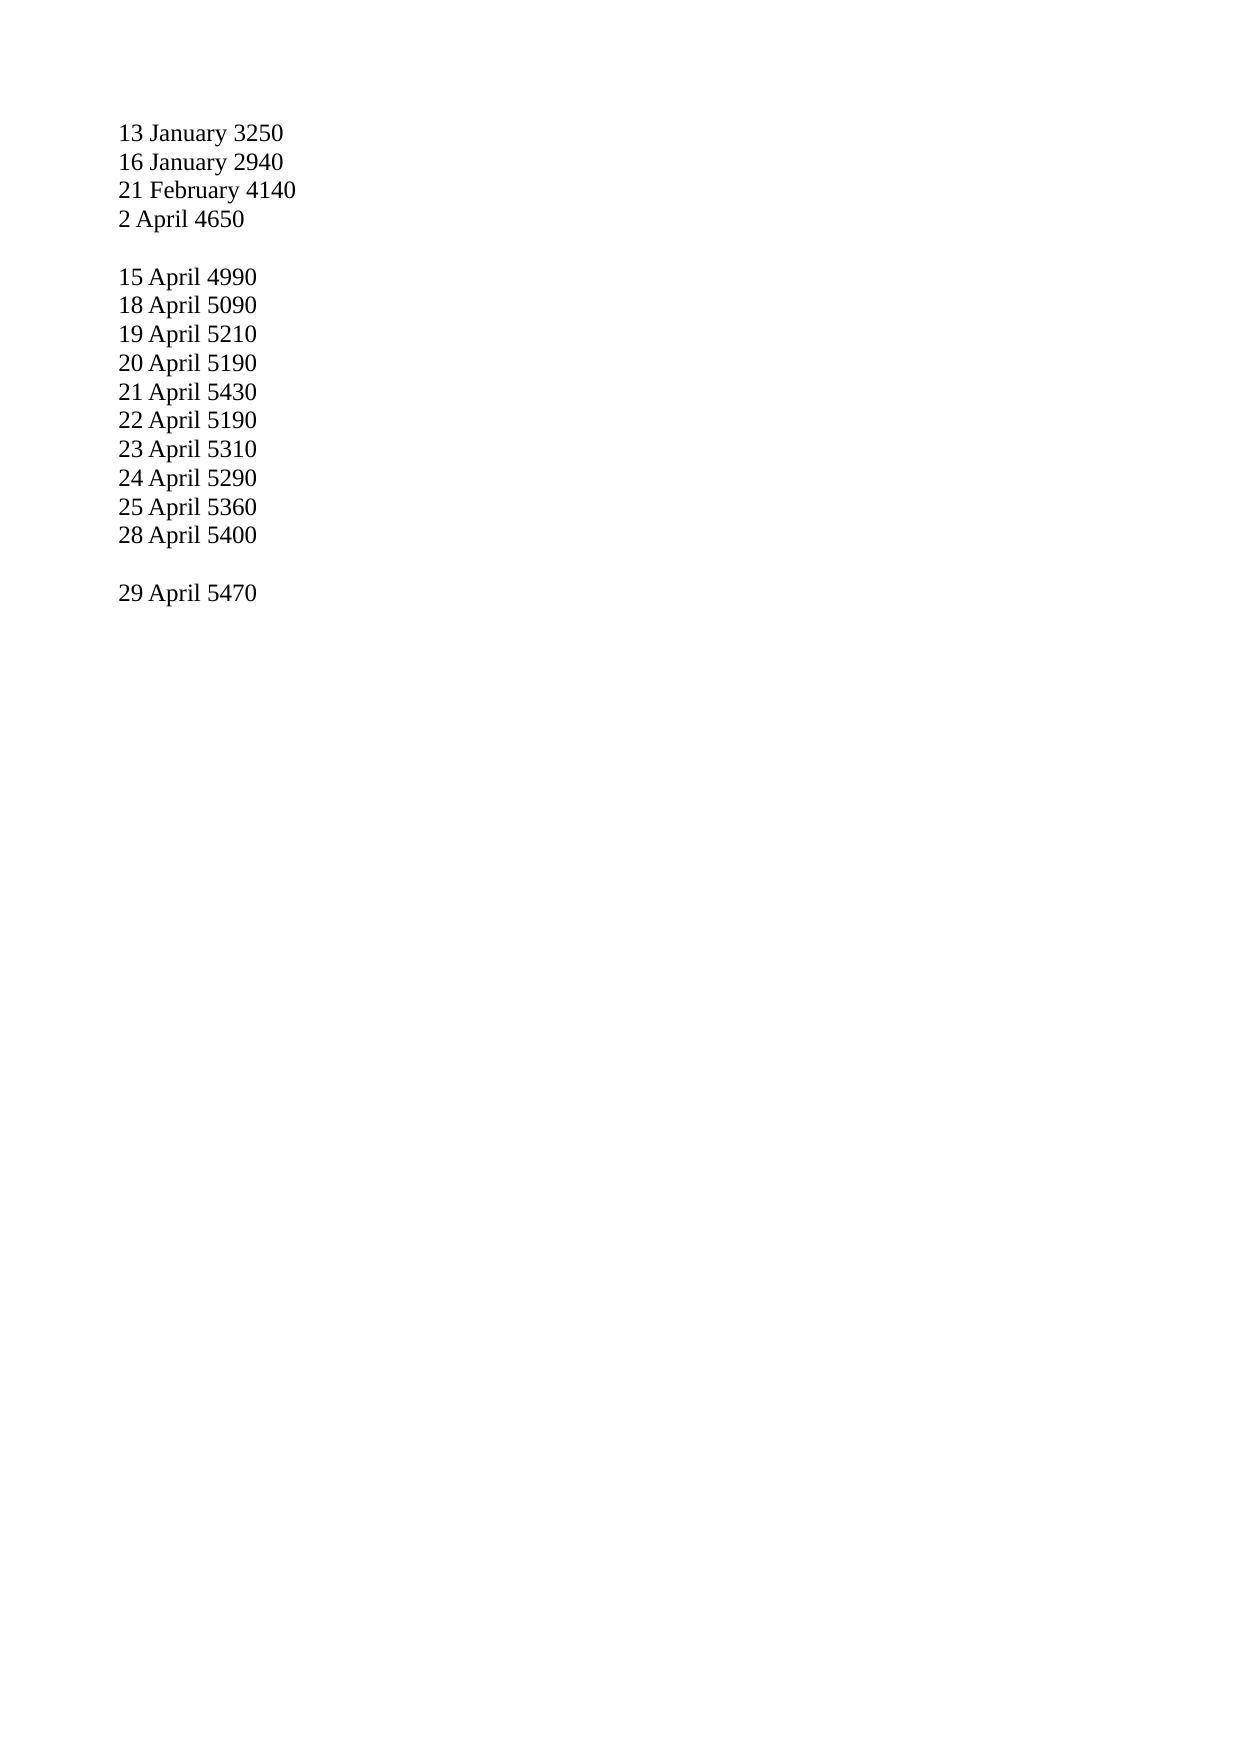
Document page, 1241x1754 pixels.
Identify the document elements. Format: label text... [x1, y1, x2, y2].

text 2 April 4650 [118, 204, 1122, 233]
text 21 February 4140 [118, 176, 1122, 204]
text 15 April 4990 [118, 262, 1122, 291]
text 24 April 5290 [118, 463, 1122, 492]
text 19 April 5210 [118, 319, 1122, 348]
text 23 April 5310 [118, 434, 1122, 463]
text 25 April 5360 [118, 492, 1122, 521]
text 16 January 2940 [118, 147, 1122, 176]
text 18 April 5090 [118, 291, 1122, 319]
text 13 January 3250 [118, 118, 1122, 147]
text 21 April 5430 [118, 377, 1122, 406]
text 22 April 5190 [118, 406, 1122, 434]
text 20 April 5190 [118, 348, 1122, 377]
text 29 April 5470 [118, 578, 1122, 607]
text 28 April 5400 [118, 521, 1122, 549]
